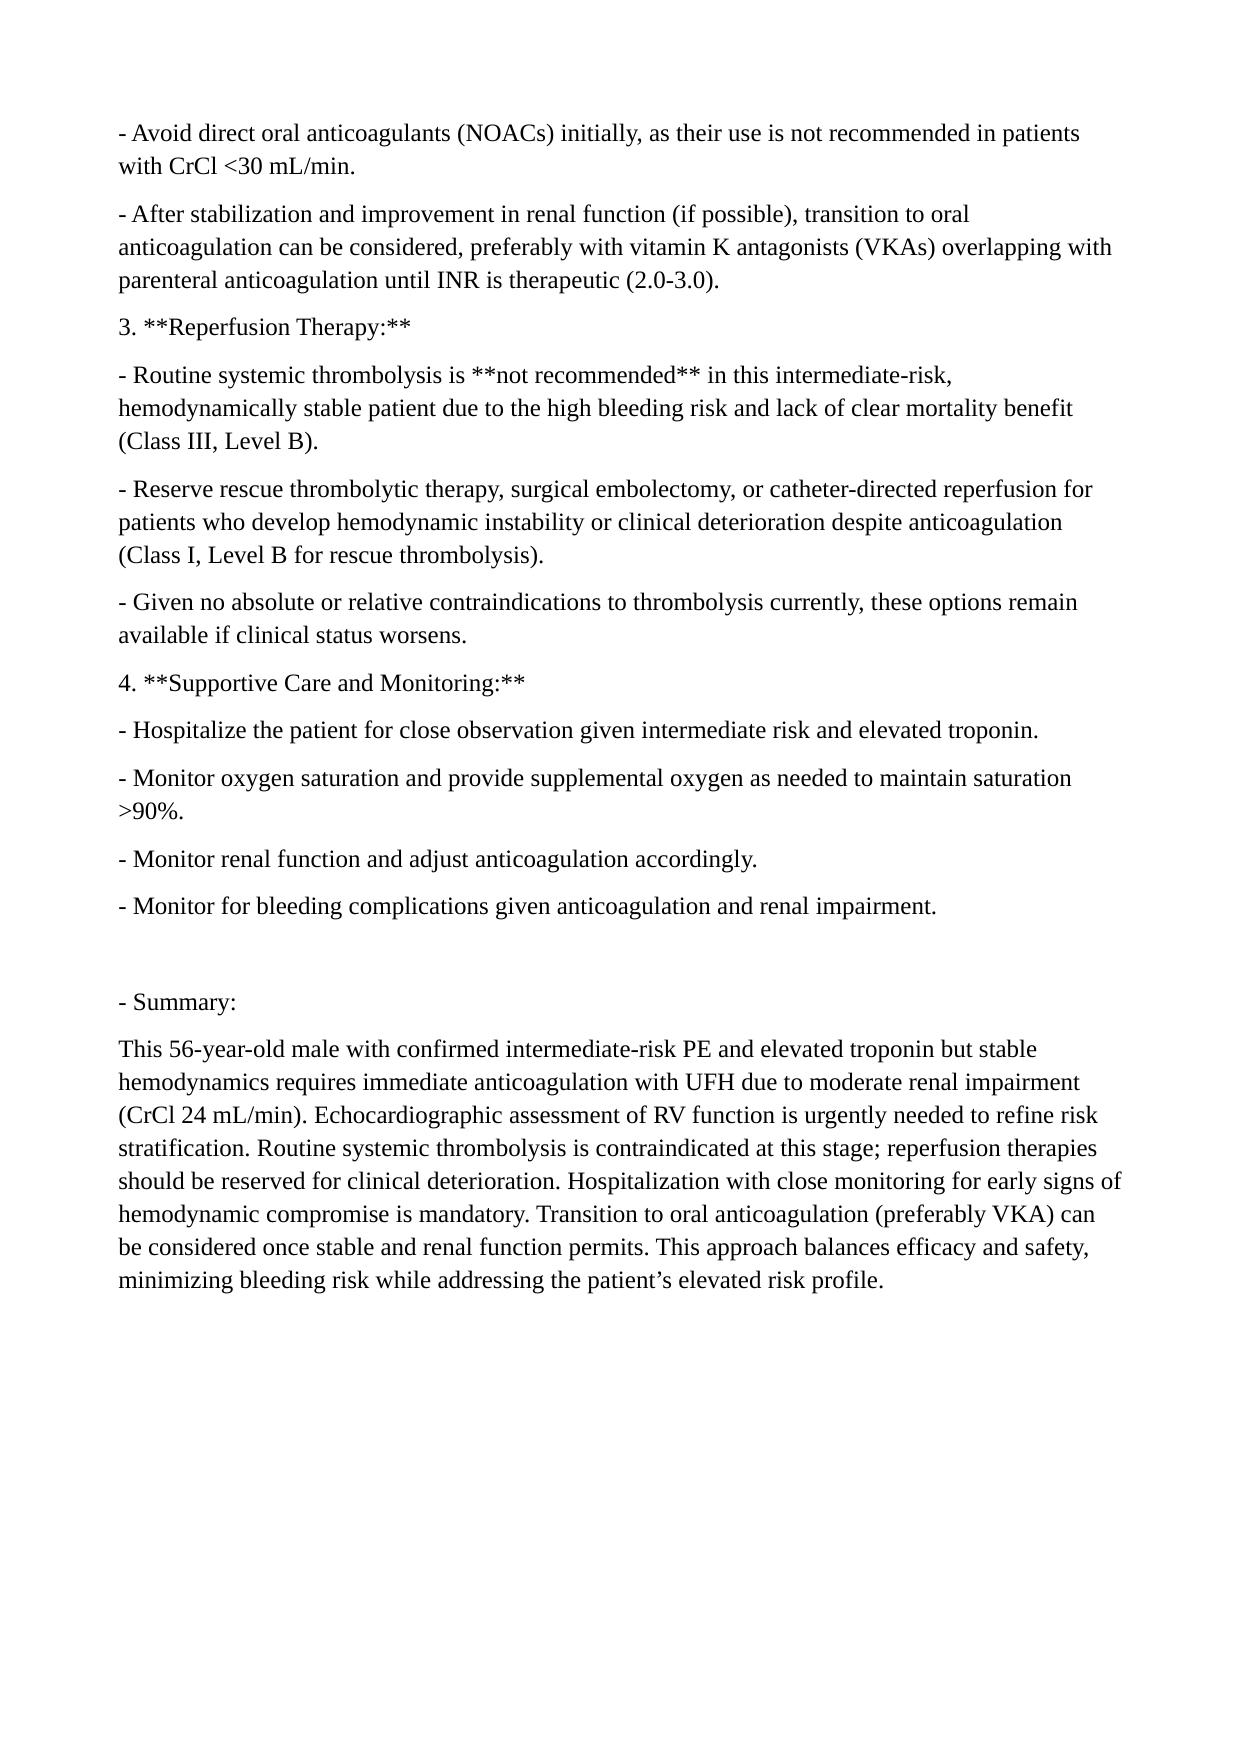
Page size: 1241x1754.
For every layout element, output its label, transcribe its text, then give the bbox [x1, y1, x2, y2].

text 4. **Supportive Care and Monitoring:** [118, 668, 1122, 697]
text This 56-year-old male with confirmed intermediate-risk PE and elevated troponin but stable hemodynamics requires immediate anticoagulation with UFH due to moderate renal impairment (CrCl 24 mL/min). Echocardiographic assessment of RV function is urgently needed to refine risk stratification. Routine systemic thrombolysis is contraindicated at this stage; reperfusion therapies should be reserved for clinical deterioration. Hospitalization with close monitoring for early signs of hemodynamic compromise is mandatory. Transition to oral anticoagulation (preferably VKA) can be considered once stable and renal function permits. This approach balances efficacy and safety, minimizing bleeding risk while addressing the patient’s elevated risk profile. [118, 1034, 1122, 1294]
text - Reserve rescue thrombolytic therapy, surgical embolectomy, or catheter-directed reperfusion for patients who develop hemodynamic instability or clinical deterioration despite anticoagulation (Class I, Level B for rescue thrombolysis). [118, 474, 1122, 568]
text - Avoid direct oral anticoagulants (NOACs) initially, as their use is not recommended in patients with CrCl <30 mL/min. [118, 118, 1122, 180]
text - Given no absolute or relative contraindications to thrombolysis currently, these options remain available if clinical status worsens. [118, 587, 1122, 649]
text - After stabilization and improvement in renal function (if possible), transition to oral anticoagulation can be considered, preferably with vitamin K antagonists (VKAs) overlapping with parenteral anticoagulation until INR is therapeutic (2.0-3.0). [118, 199, 1122, 293]
text - Summary: [118, 987, 1122, 1015]
text 3. **Reperfusion Therapy:** [118, 312, 1122, 341]
text - Monitor renal function and adjust anticoagulation accordingly. [118, 844, 1122, 872]
text - Hospitalize the patient for close observation given intermediate risk and elevated troponin. [118, 716, 1122, 744]
text - Monitor for bleeding complications given anticoagulation and renal impairment. [118, 891, 1122, 920]
text - Routine systemic thrombolysis is **not recommended** in this intermediate-risk, hemodynamically stable patient due to the high bleeding risk and lack of clear mortality benefit (Class III, Level B). [118, 360, 1122, 455]
text - Monitor oxygen saturation and provide supplemental oxygen as needed to maintain saturation >90%. [118, 763, 1122, 825]
